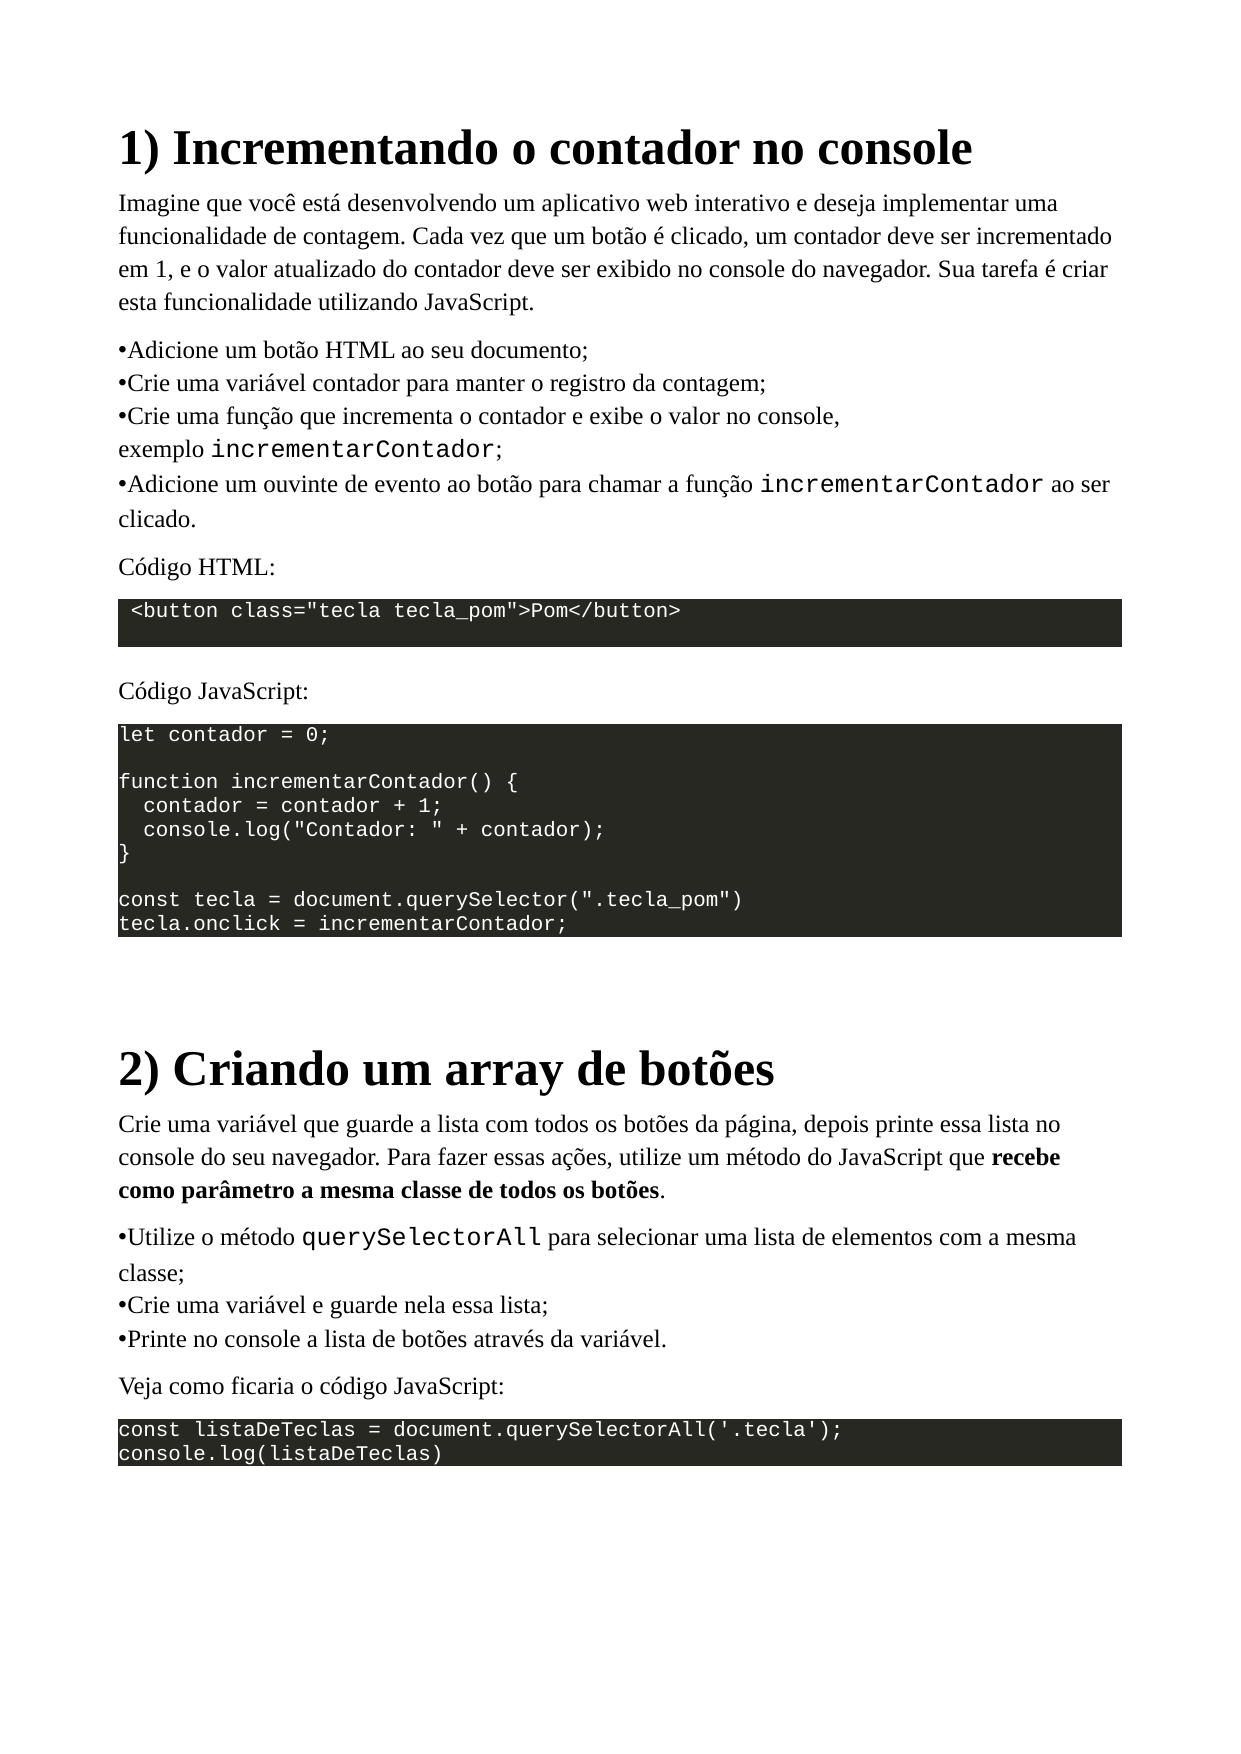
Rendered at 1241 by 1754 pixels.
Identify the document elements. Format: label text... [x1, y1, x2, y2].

text let contador = 0; [118, 724, 1122, 748]
list Crie uma variável e guarde nela essa lista; [118, 1291, 1122, 1319]
text const tecla = document.querySelector(".tecla_pom") [118, 889, 1122, 913]
text console.log(listaDeTeclas) [118, 1442, 1122, 1466]
text Imagine que você está desenvolvendo um aplicativo web interativo e deseja implementar uma funcionalidade de contagem. Cada vez que um botão é clicado, um contador deve ser incrementado em 1, e o valor atualizado do contador deve ser exibido no console do navegador. Sua tarefa é criar esta funcionalidade utilizando JavaScript. [118, 188, 1122, 316]
text const listaDeTeclas = document.querySelectorAll('.tecla'); [118, 1419, 1122, 1442]
list Crie uma variável contador para manter o registro da contagem; [118, 368, 1122, 397]
text } [118, 842, 1122, 866]
text <button class="tecla tecla_pom">Pom</button> [118, 599, 1122, 623]
subtitle 1) Incrementando o contador no console [118, 118, 1122, 176]
list Crie uma função que incrementa o contador e exibe o valor no console, exemplo incrementarContador; [118, 401, 1122, 465]
text function incrementarContador() { [118, 771, 1122, 795]
text console.log("Contador: " + contador); [118, 818, 1122, 842]
subtitle 2) Criando um array de botões [118, 1039, 1122, 1096]
list Adicione um botão HTML ao seu documento; [118, 335, 1122, 363]
text Crie uma variável que guarde a lista com todos os botões da página, depois printe essa lista no console do seu navegador. Para fazer essas ações, utilize um método do JavaScript que recebe como parâmetro a mesma classe de todos os botões. [118, 1109, 1122, 1204]
list Printe no console a lista de botões através da variável. [118, 1324, 1122, 1352]
text contador = contador + 1; [118, 795, 1122, 818]
text Código JavaScript: [118, 676, 1122, 705]
list Adicione um ouvinte de evento ao botão para chamar a função incrementarContador ao ser clicado. [118, 469, 1122, 533]
text tecla.onclick = incrementarContador; [118, 913, 1122, 937]
list Utilize o método querySelectorAll para selecionar uma lista de elementos com a mesma classe; [118, 1222, 1122, 1286]
text Veja como ficaria o código JavaScript: [118, 1371, 1122, 1400]
text Código HTML: [118, 552, 1122, 581]
